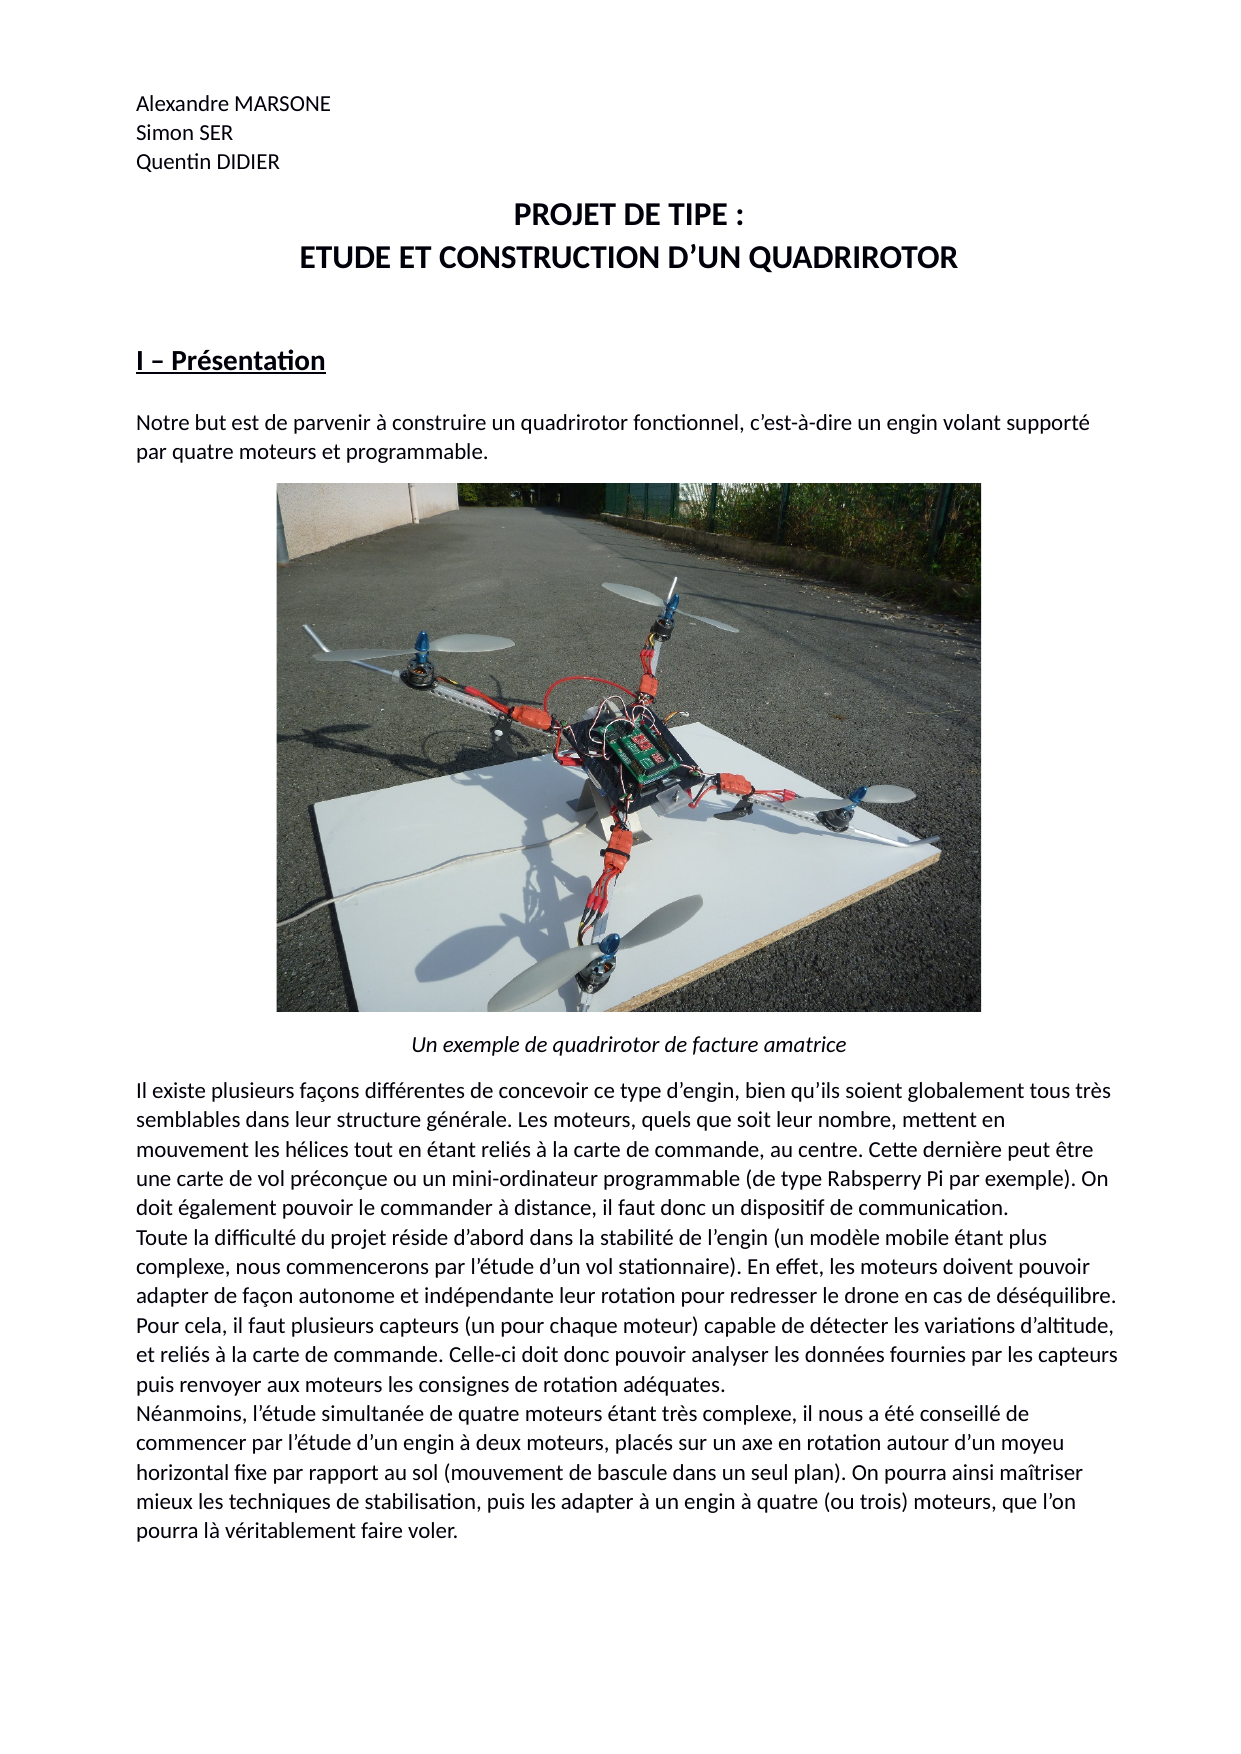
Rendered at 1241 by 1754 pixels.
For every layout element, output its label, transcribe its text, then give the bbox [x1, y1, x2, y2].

text Un exemple de quadrirotor de facture amatrice [136, 1030, 1122, 1058]
picture [276, 483, 982, 1012]
text I – Présentation Notre but est de parvenir à construire un quadrirotor fonctionnel, c’est-à-dire un engin volant supporté par quatre moteurs et programmable. [136, 342, 1122, 465]
text PROJET DE TIPE : ETUDE ET CONSTRUCTION D’UN QUADRIROTOR [136, 193, 1122, 277]
text Alexandre MARSONE Simon SER Quentin DIDIER [136, 89, 1122, 175]
text Il existe plusieurs façons différentes de concevoir ce type d’engin, bien qu’ils soient globalement tous très semblables dans leur structure générale. Les moteurs, quels que soit leur nombre, mettent en mouvement les hélices tout en étant reliés à la carte de commande, au centre. Cette dernière peut être une carte de vol préconçue ou un mini-ordinateur programmable (de type Rabsperry Pi par exemple). On doit également pouvoir le commander à distance, il faut donc un dispositif de communication. Toute la difficulté du projet réside d’abord dans la stabilité de l’engin (un modèle mobile étant plus complexe, nous commencerons par l’étude d’un vol stationnaire). En effet, les moteurs doivent pouvoir adapter de façon autonome et indépendante leur rotation pour redresser le drone en cas de déséquilibre. Pour cela, il faut plusieurs capteurs (un pour chaque moteur) capable de détecter les variations d’altitude, et reliés à la carte de commande. Celle-ci doit donc pouvoir analyser les données fournies par les capteurs puis renvoyer aux moteurs les consignes de rotation adéquates. Néanmoins, l’étude simultanée de quatre moteurs étant très complexe, il nous a été conseillé de commencer par l’étude d’un engin à deux moteurs, placés sur un axe en rotation autour d’un moyeu horizontal fixe par rapport au sol (mouvement de bascule dans un seul plan). On pourra ainsi maîtriser mieux les techniques de stabilisation, puis les adapter à un engin à quatre (ou trois) moteurs, que l’on pourra là véritablement faire voler. [136, 1076, 1122, 1574]
